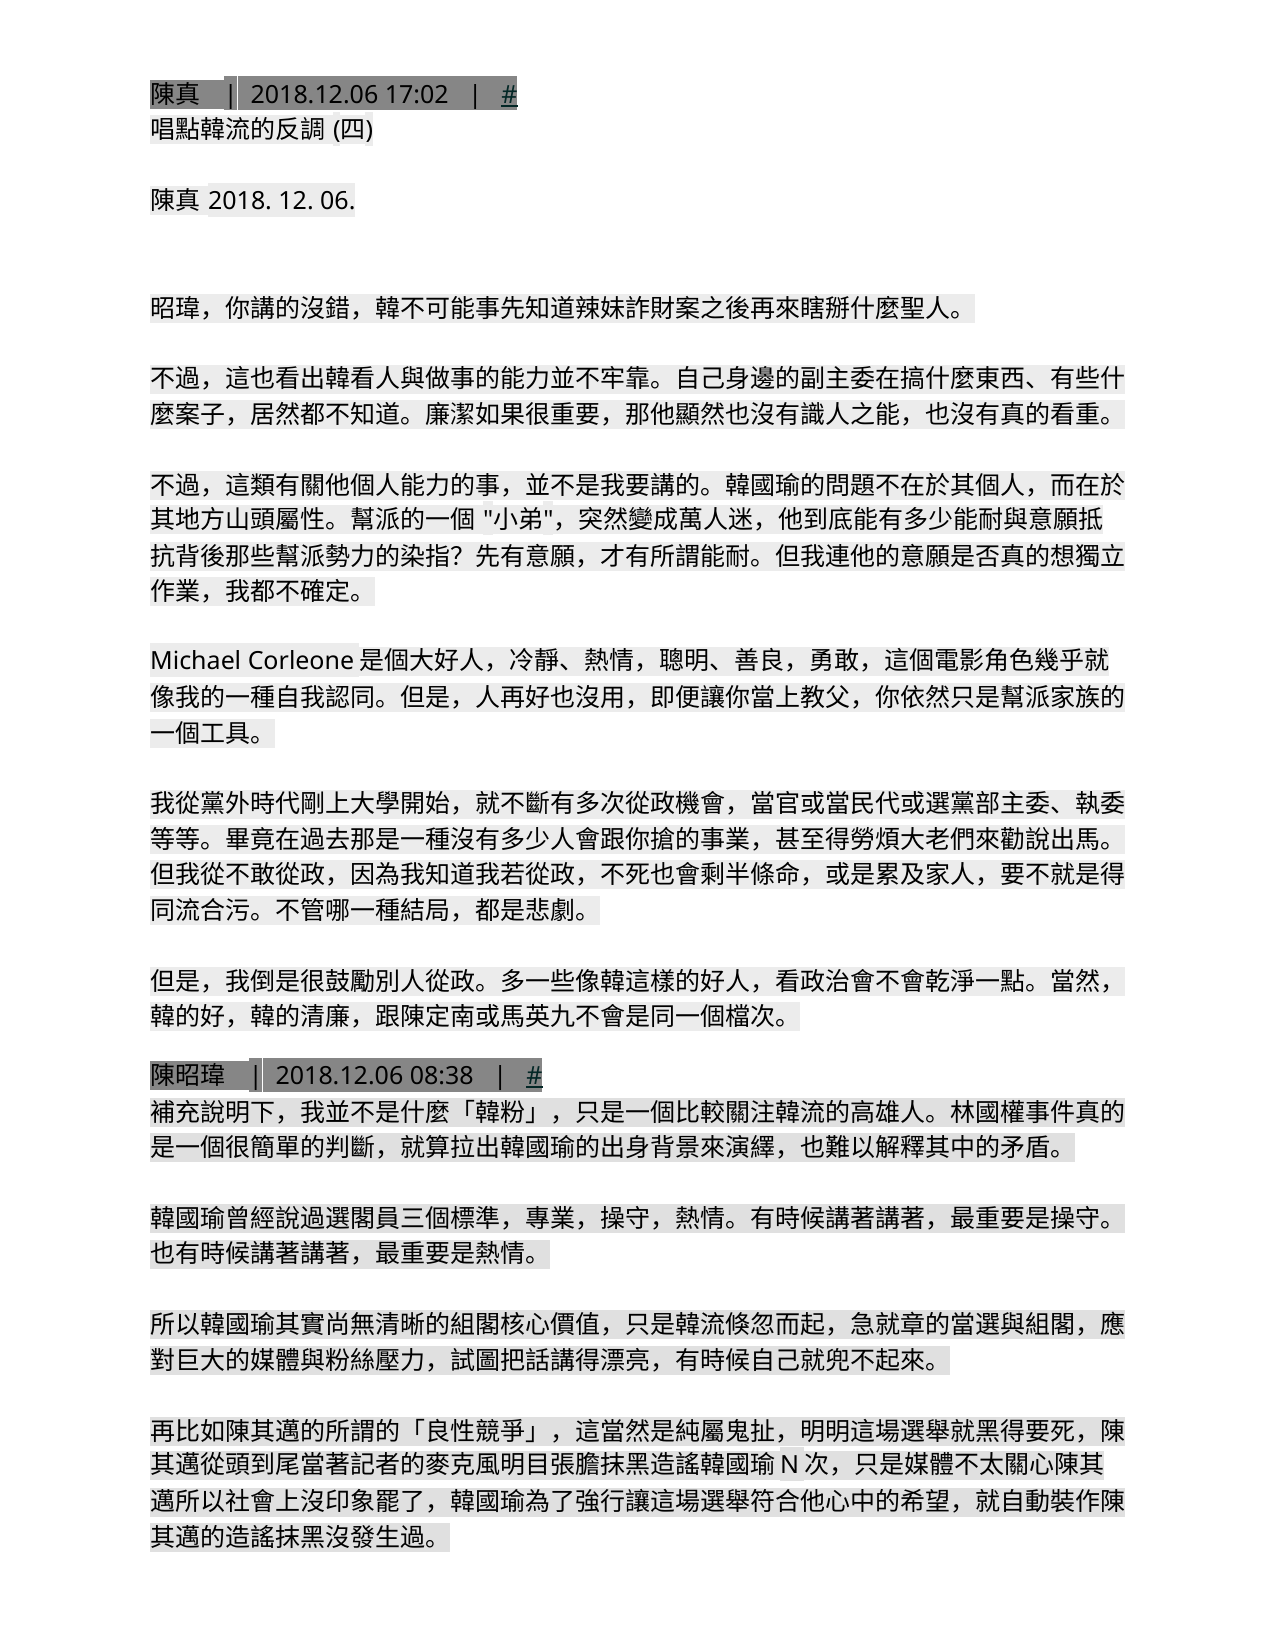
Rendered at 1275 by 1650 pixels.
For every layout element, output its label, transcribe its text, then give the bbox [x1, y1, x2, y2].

text 陳昭瑋 | 2018.12.06 08:38 | # [150, 1056, 1125, 1092]
text 唱點韓流的反調 (四) 陳真 2018. 12. 06. 昭瑋，你講的沒錯，韓不可能事先知道辣妹詐財案之後再來瞎掰什麼聖人。 不過，這也看出韓看人與做事的能力並不牢靠。自己身邊的副主委在搞什麼東西、有些什麼案子，居然都不知道。廉潔如果很重要，那他顯然也沒有識人之能，也沒有真的看重。 不過，這類有關他個人能力的事，並不是我要講的。韓國瑜的問題不在於其個人，而在於其地方山頭屬性。幫派的一個 "小弟"，突然變成萬人迷，他到底能有多少能耐與意願抵抗背後那些幫派勢力的染指？先有意願，才有所謂能耐。但我連他的意願是否真的想獨立作業，我都不確定。 Michael Corleone是個大好人，冷靜、熱情，聰明、善良，勇敢，這個電影角色幾乎就像我的一種自我認同。但是，人再好也沒用，即便讓你當上教父，你依然只是幫派家族的一個工具。 我從黨外時代剛上大學開始，就不斷有多次從政機會，當官或當民代或選黨部主委、執委等等。畢竟在過去那是一種沒有多少人會跟你搶的事業，甚至得勞煩大老們來勸說出馬。但我從不敢從政，因為我知道我若從政，不死也會剩半條命，或是累及家人，要不就是得同流合污。不管哪一種結局，都是悲劇。 但是，我倒是很鼓勵別人從政。多一些像韓這樣的好人，看政治會不會乾淨一點。當然，韓的好，韓的清廉，跟陳定南或馬英九不會是同一個檔次。 [150, 110, 1125, 1031]
text 陳真 | 2018.12.06 17:02 | # [150, 75, 1125, 110]
text 補充說明下，我並不是什麼「韓粉」，只是一個比較關注韓流的高雄人。林國權事件真的是一個很簡單的判斷，就算拉出韓國瑜的出身背景來演繹，也難以解釋其中的矛盾。 韓國瑜曾經說過選閣員三個標準，專業，操守，熱情。有時候講著講著，最重要是操守。也有時候講著講著，最重要是熱情。 所以韓國瑜其實尚無清晰的組閣核心價值，只是韓流倏忽而起，急就章的當選與組閣，應對巨大的媒體與粉絲壓力，試圖把話講得漂亮，有時候自己就兜不起來。 再比如陳其邁的所謂的「良性競爭」，這當然是純屬鬼扯，明明這場選舉就黑得要死，陳其邁從頭到尾當著記者的麥克風明目張膽抹黑造謠韓國瑜N次，只是媒體不太關心陳其邁所以社會上沒印象罷了，韓國瑜為了強行讓這場選舉符合他心中的希望，就自動裝作陳其邁的造謠抹黑沒發生過。 [150, 1092, 1125, 1552]
